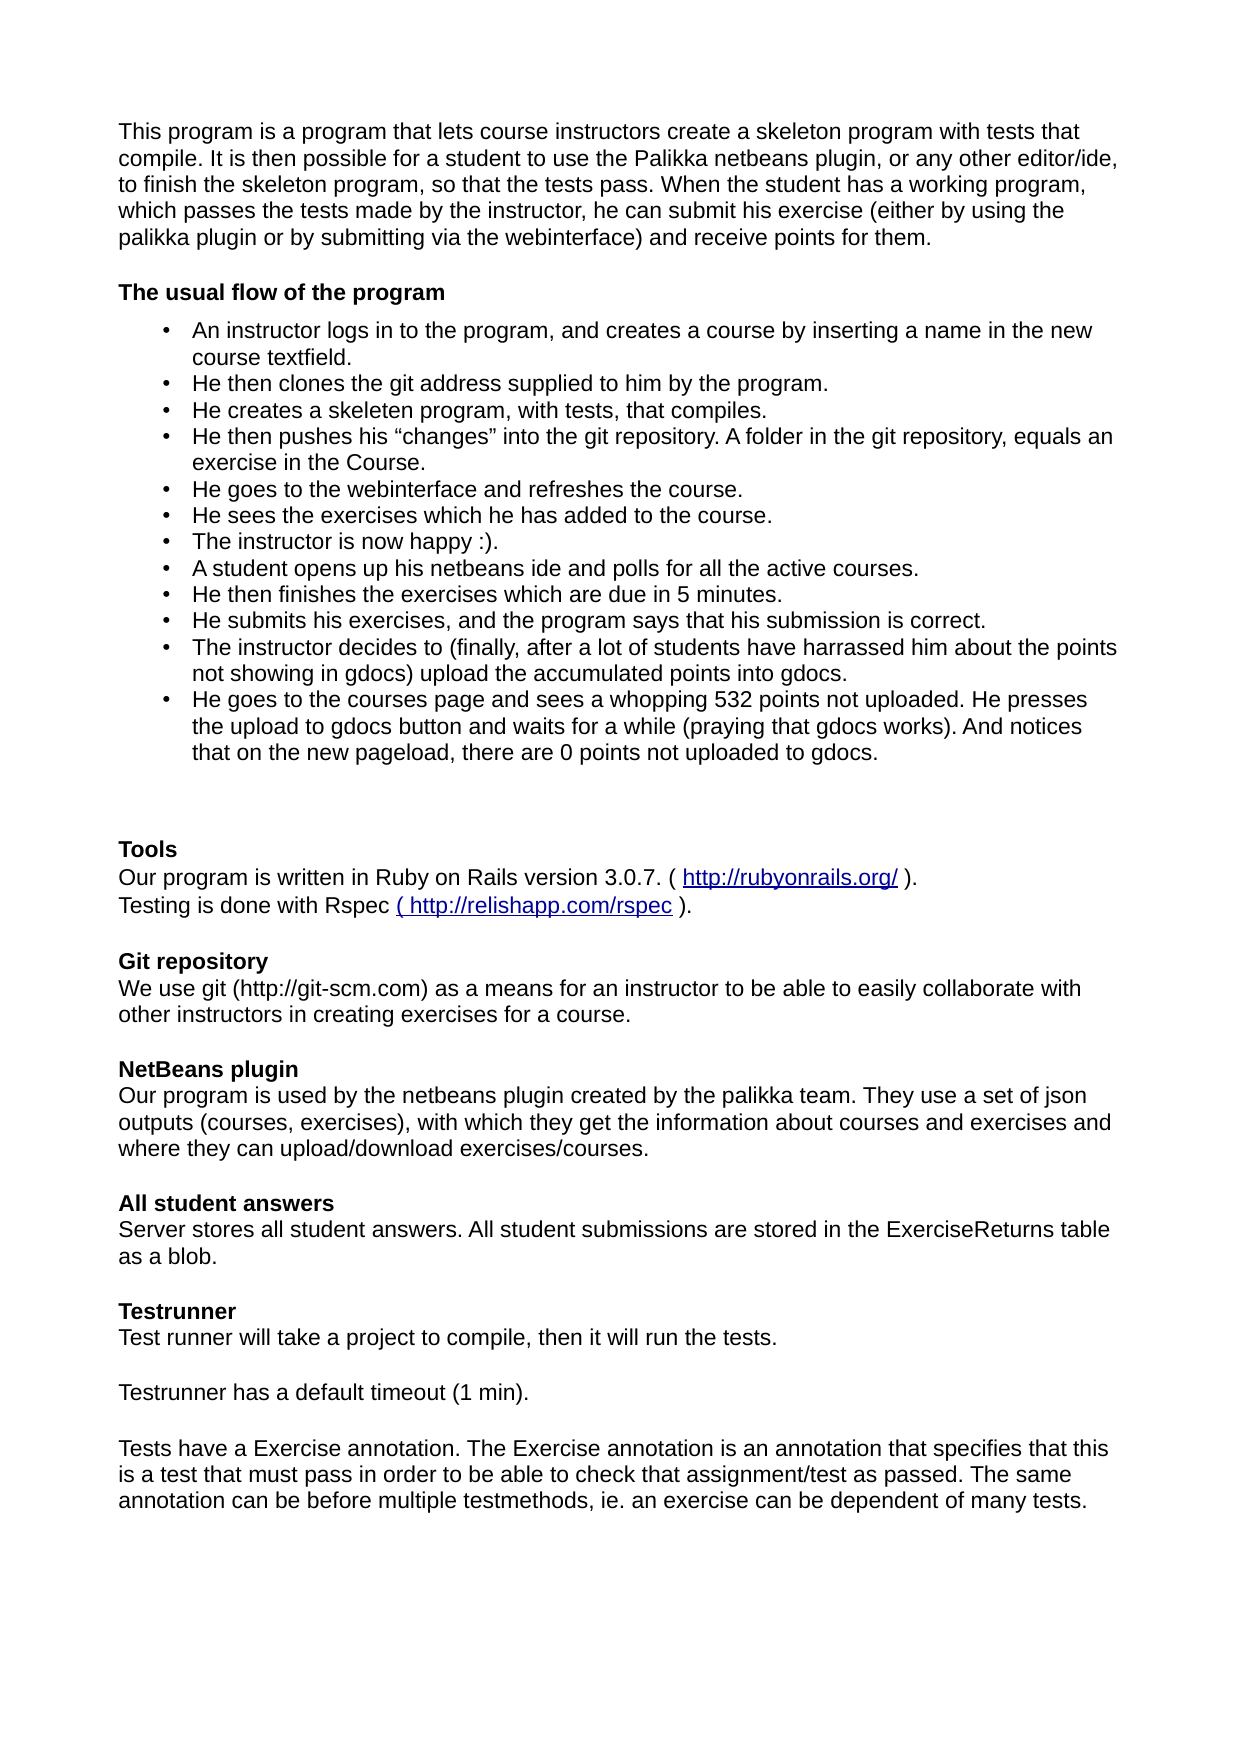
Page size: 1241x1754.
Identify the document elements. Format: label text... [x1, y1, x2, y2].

list A student opens up his netbeans ide and polls for all the active courses. [162, 555, 1122, 581]
list He submits his exercises, and the program says that his submission is correct. [162, 607, 1122, 634]
list An instructor logs in to the program, and creates a course by inserting a name in the new course textfield. [162, 317, 1122, 370]
list He then pushes his “changes” into the git repository. A folder in the git repository, equals an exercise in the Course. [162, 423, 1122, 476]
text This program is a program that lets course instructors create a skeleton program with tests that compile. It is then possible for a student to use the Palikka netbeans plugin, or any other editor/ide, to finish the skeleton program, so that the tests pass. When the student has a working program, which passes the tests made by the instructor, he can submit his exercise (either by using the palikka plugin or by submitting via the webinterface) and receive points for them. The usual flow of the program [118, 118, 1122, 305]
list He sees the exercises which he has added to the course. [162, 502, 1122, 528]
text Tools Our program is written in Ruby on Rails version 3.0.7. ( http://rubyonrails.org/ ). Testing is done with Rspec ( http://relishapp.com/rspec ). Git repository We use git (http://git-scm.com) as a means for an instructor to be able to easily collaborate with other instructors in creating exercises for a course. NetBeans plugin Our program is used by the netbeans plugin created by the palikka team. They use a set of json outputs (courses, exercises), with which they get the information about courses and exercises and where they can upload/download exercises/courses. All student answers Server stores all student answers. All student submissions are stored in the ExerciseReturns table as a blob. Testrunner Test runner will take a project to compile, then it will run the tests. Testrunner has a default timeout (1 min). Tests have a Exercise annotation. The Exercise annotation is an annotation that specifies that this is a test that must pass in order to be able to check that assignment/test as passed. The same annotation can be before multiple testmethods, ie. an exercise can be dependent of many tests. [118, 778, 1122, 1571]
list He creates a skeleten program, with tests, that compiles. [162, 397, 1122, 423]
list He goes to the webinterface and refreshes the course. [162, 476, 1122, 502]
list He then finishes the exercises which are due in 5 minutes. [162, 581, 1122, 607]
list The instructor is now happy :). [162, 528, 1122, 555]
list He then clones the git address supplied to him by the program. [162, 370, 1122, 397]
list The instructor decides to (finally, after a lot of students have harrassed him about the points not showing in gdocs) upload the accumulated points into gdocs. [162, 634, 1122, 686]
list He goes to the courses page and sees a whopping 532 points not uploaded. He presses the upload to gdocs button and waits for a while (praying that gdocs works). And notices that on the new pageload, there are 0 points not uploaded to gdocs. [162, 686, 1122, 766]
